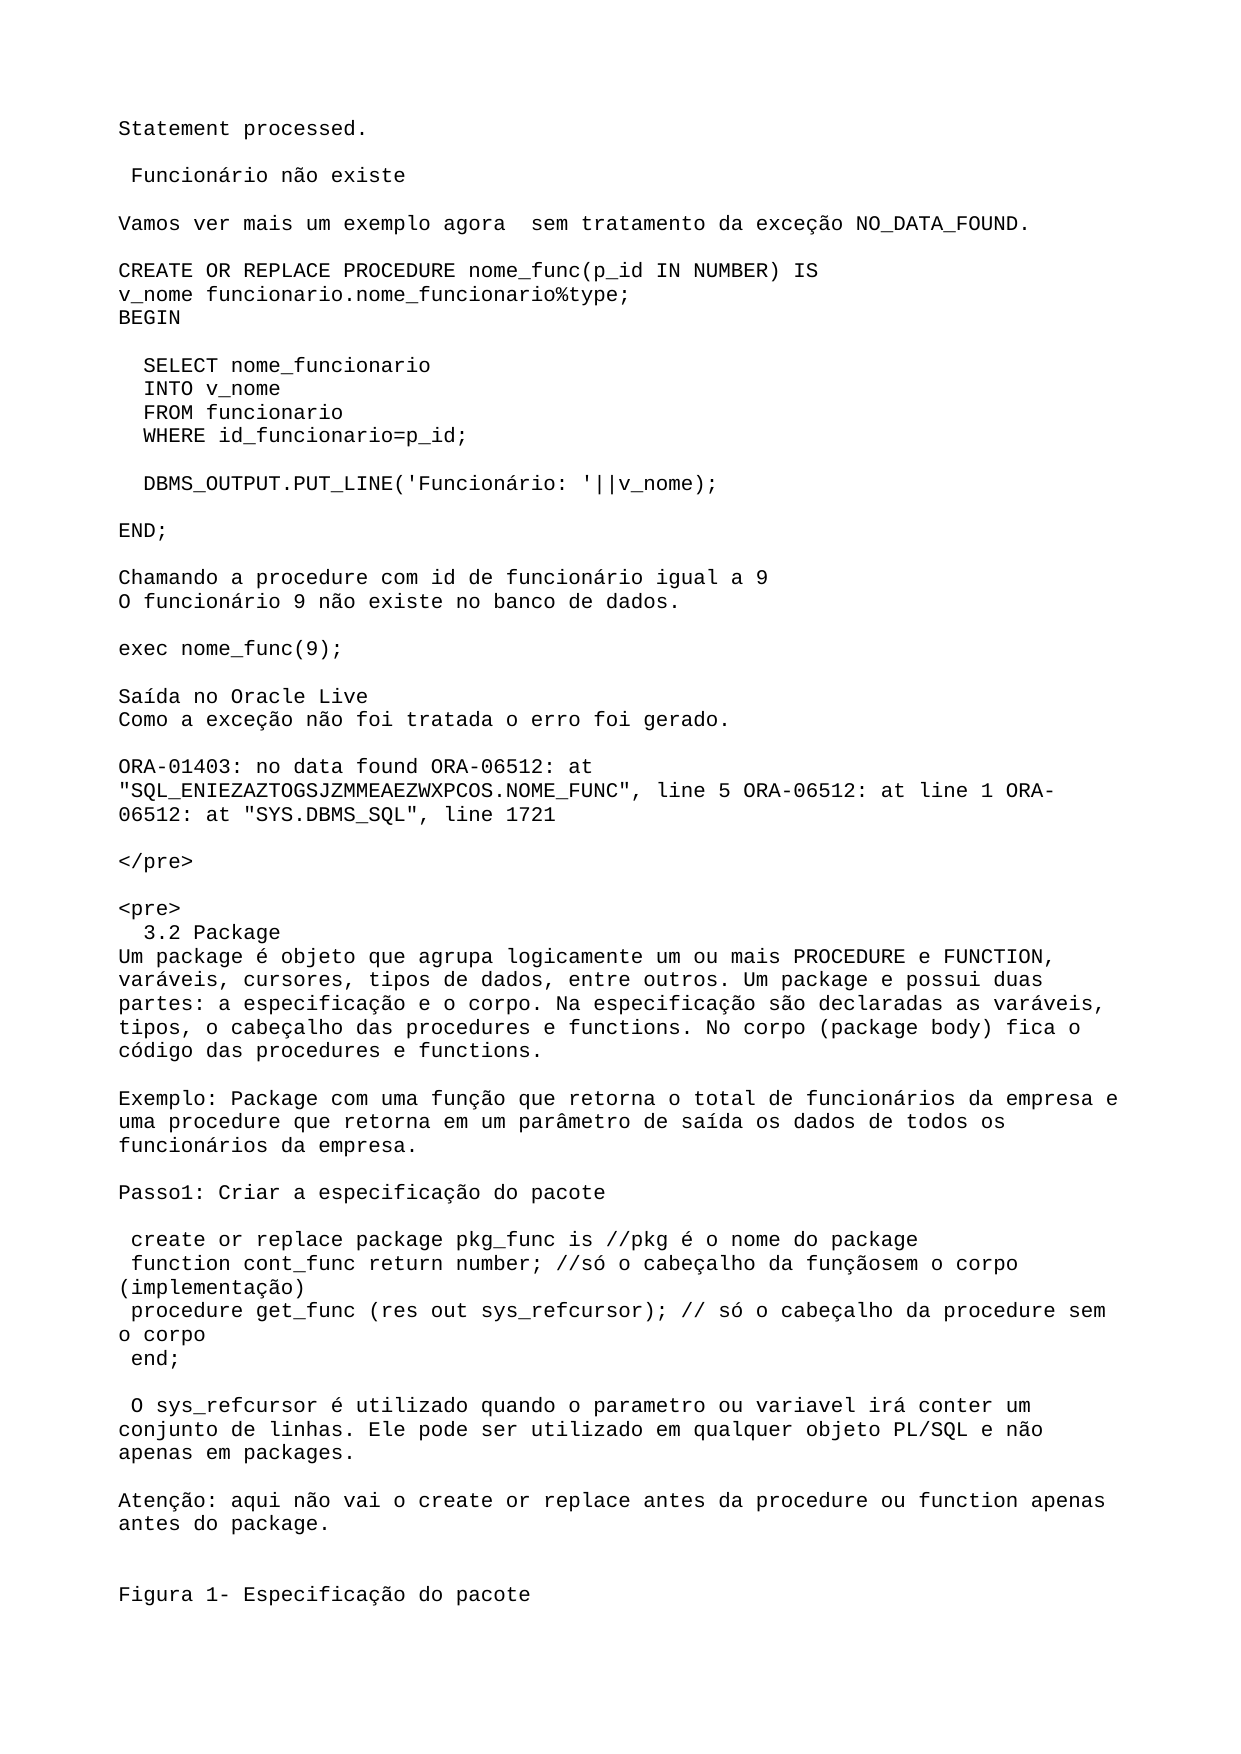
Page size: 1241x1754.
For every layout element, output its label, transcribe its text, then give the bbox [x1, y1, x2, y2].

text Exemplo: Package com uma função que retorna o total de funcionários da empresa e uma procedure que retorna em um parâmetro de saída os dados de todos os funcionários da empresa. [118, 1088, 1122, 1158]
text Funcionário não existe [118, 165, 1122, 189]
text v_nome funcionario.nome_funcionario%type; [118, 284, 1122, 307]
text Passo1: Criar a especificação do pacote [118, 1182, 1122, 1206]
text procedure get_func (res out sys_refcursor); // só o cabeçalho da procedure sem o corpo [118, 1300, 1122, 1348]
text CREATE OR REPLACE PROCEDURE nome_func(p_id IN NUMBER) IS [118, 260, 1122, 284]
text ORA-01403: no data found ORA-06512: at "SQL_ENIEZAZTOGSJZMMEAEZWXPCOS.NOME_FUNC", line 5 ORA-06512: at line 1 ORA-06512: at "SYS.DBMS_SQL", line 1721 [118, 757, 1122, 827]
text WHERE id_funcionario=p_id; [118, 426, 1122, 449]
text function cont_func return number; //só o cabeçalho da funçãosem o corpo (implementação) [118, 1253, 1122, 1300]
text BEGIN [118, 307, 1122, 331]
text 3.2 Package [118, 922, 1122, 946]
text SELECT nome_funcionario [118, 354, 1122, 378]
text END; [118, 520, 1122, 544]
text <pre> [118, 898, 1122, 922]
text DBMS_OUTPUT.PUT_LINE('Funcionário: '||v_nome); [118, 473, 1122, 496]
text Como a exceção não foi tratada o erro foi gerado. [118, 709, 1122, 733]
text exec nome_func(9); [118, 638, 1122, 662]
text Chamando a procedure com id de funcionário igual a 9 [118, 567, 1122, 591]
text FROM funcionario [118, 402, 1122, 426]
text Saída no Oracle Live [118, 686, 1122, 709]
text O sys_refcursor é utilizado quando o parametro ou variavel irá conter um conjunto de linhas. Ele pode ser utilizado em qualquer objeto PL/SQL e não apenas em packages. [118, 1395, 1122, 1466]
text Statement processed. [118, 118, 1122, 142]
text end; [118, 1348, 1122, 1371]
text </pre> [118, 851, 1122, 875]
text Vamos ver mais um exemplo agora sem tratamento da exceção NO_DATA_FOUND. [118, 213, 1122, 236]
text INTO v_nome [118, 378, 1122, 402]
text Um package é objeto que agrupa logicamente um ou mais PROCEDURE e FUNCTION, varáveis, cursores, tipos de dados, entre outros. Um package e possui duas partes: a especificação e o corpo. Na especificação são declaradas as varáveis, tipos, o cabeçalho das procedures e functions. No corpo (package body) fica o código das procedures e functions. [118, 946, 1122, 1064]
text Atenção: aqui não vai o create or replace antes da procedure ou function apenas antes do package. [118, 1489, 1122, 1537]
text O funcionário 9 não existe no banco de dados. [118, 591, 1122, 615]
text Figura 1- Especificação do pacote [118, 1584, 1122, 1608]
text create or replace package pkg_func is //pkg é o nome do package [118, 1229, 1122, 1253]
